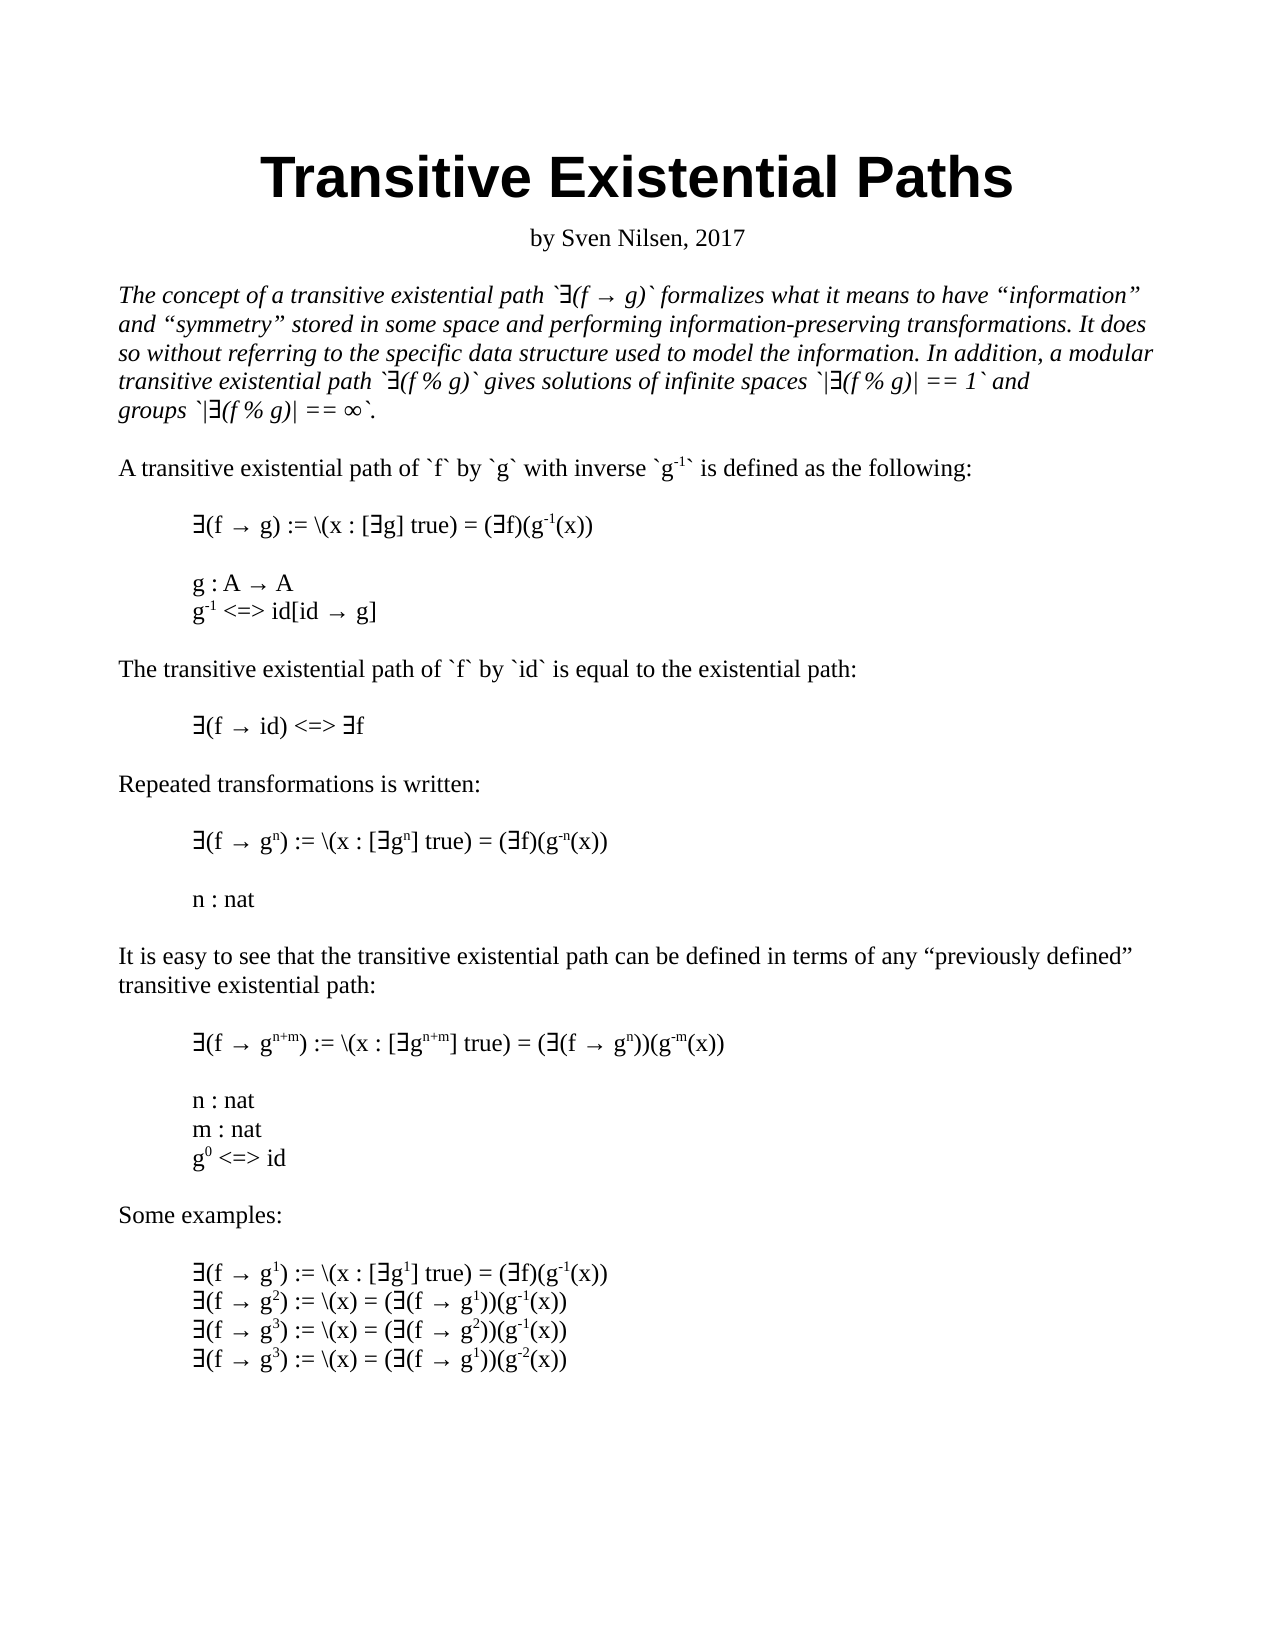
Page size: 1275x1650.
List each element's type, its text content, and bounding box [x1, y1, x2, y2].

text ∃(f → gn) := \(x : [∃gn] true) = (∃f)(g-n(x)) [118, 826, 1157, 855]
text ∃(f → gn+m) := \(x : [∃gn+m] true) = (∃(f → gn))(g-m(x)) [118, 1028, 1157, 1056]
text n : nat [118, 884, 1157, 913]
text ∃(f → g) := \(x : [∃g] true) = (∃f)(g-1(x)) [118, 510, 1157, 539]
title Transitive Existential Paths [118, 143, 1157, 210]
text ∃(f → g3) := \(x) = (∃(f → g2))(g-1(x)) [118, 1315, 1157, 1344]
text The concept of a transitive existential path `∃(f → g)` formalizes what it means to have “information” and “symmetry” stored in some space and performing information-preserving transformations. It does so without referring to the specific data structure used to model the information. In addition, a modular transitive existential path `∃(f % g)` gives solutions of infinite spaces `|∃(f % g)| == 1` and groups `|∃(f % g)| == ∞`. [118, 280, 1157, 424]
text m : nat [118, 1114, 1157, 1143]
text Some examples: [118, 1200, 1157, 1229]
text ∃(f → g1) := \(x : [∃g1] true) = (∃f)(g-1(x)) [118, 1258, 1157, 1286]
text A transitive existential path of `f` by `g` with inverse `g-1` is defined as the following: [118, 453, 1157, 481]
text g0 <=> id [118, 1143, 1157, 1171]
text g : A → A [118, 568, 1157, 596]
text ∃(f → id) <=> ∃f [118, 711, 1157, 740]
text by Sven Nilsen, 2017 [118, 223, 1157, 251]
text The transitive existential path of `f` by `id` is equal to the existential path: [118, 654, 1157, 683]
text n : nat [118, 1085, 1157, 1114]
text It is easy to see that the transitive existential path can be defined in terms of any “previously defined” transitive existential path: [118, 941, 1157, 999]
text ∃(f → g3) := \(x) = (∃(f → g1))(g-2(x)) [118, 1344, 1157, 1373]
text Repeated transformations is written: [118, 769, 1157, 798]
text g-1 <=> id[id → g] [118, 596, 1157, 625]
text ∃(f → g2) := \(x) = (∃(f → g1))(g-1(x)) [118, 1286, 1157, 1315]
